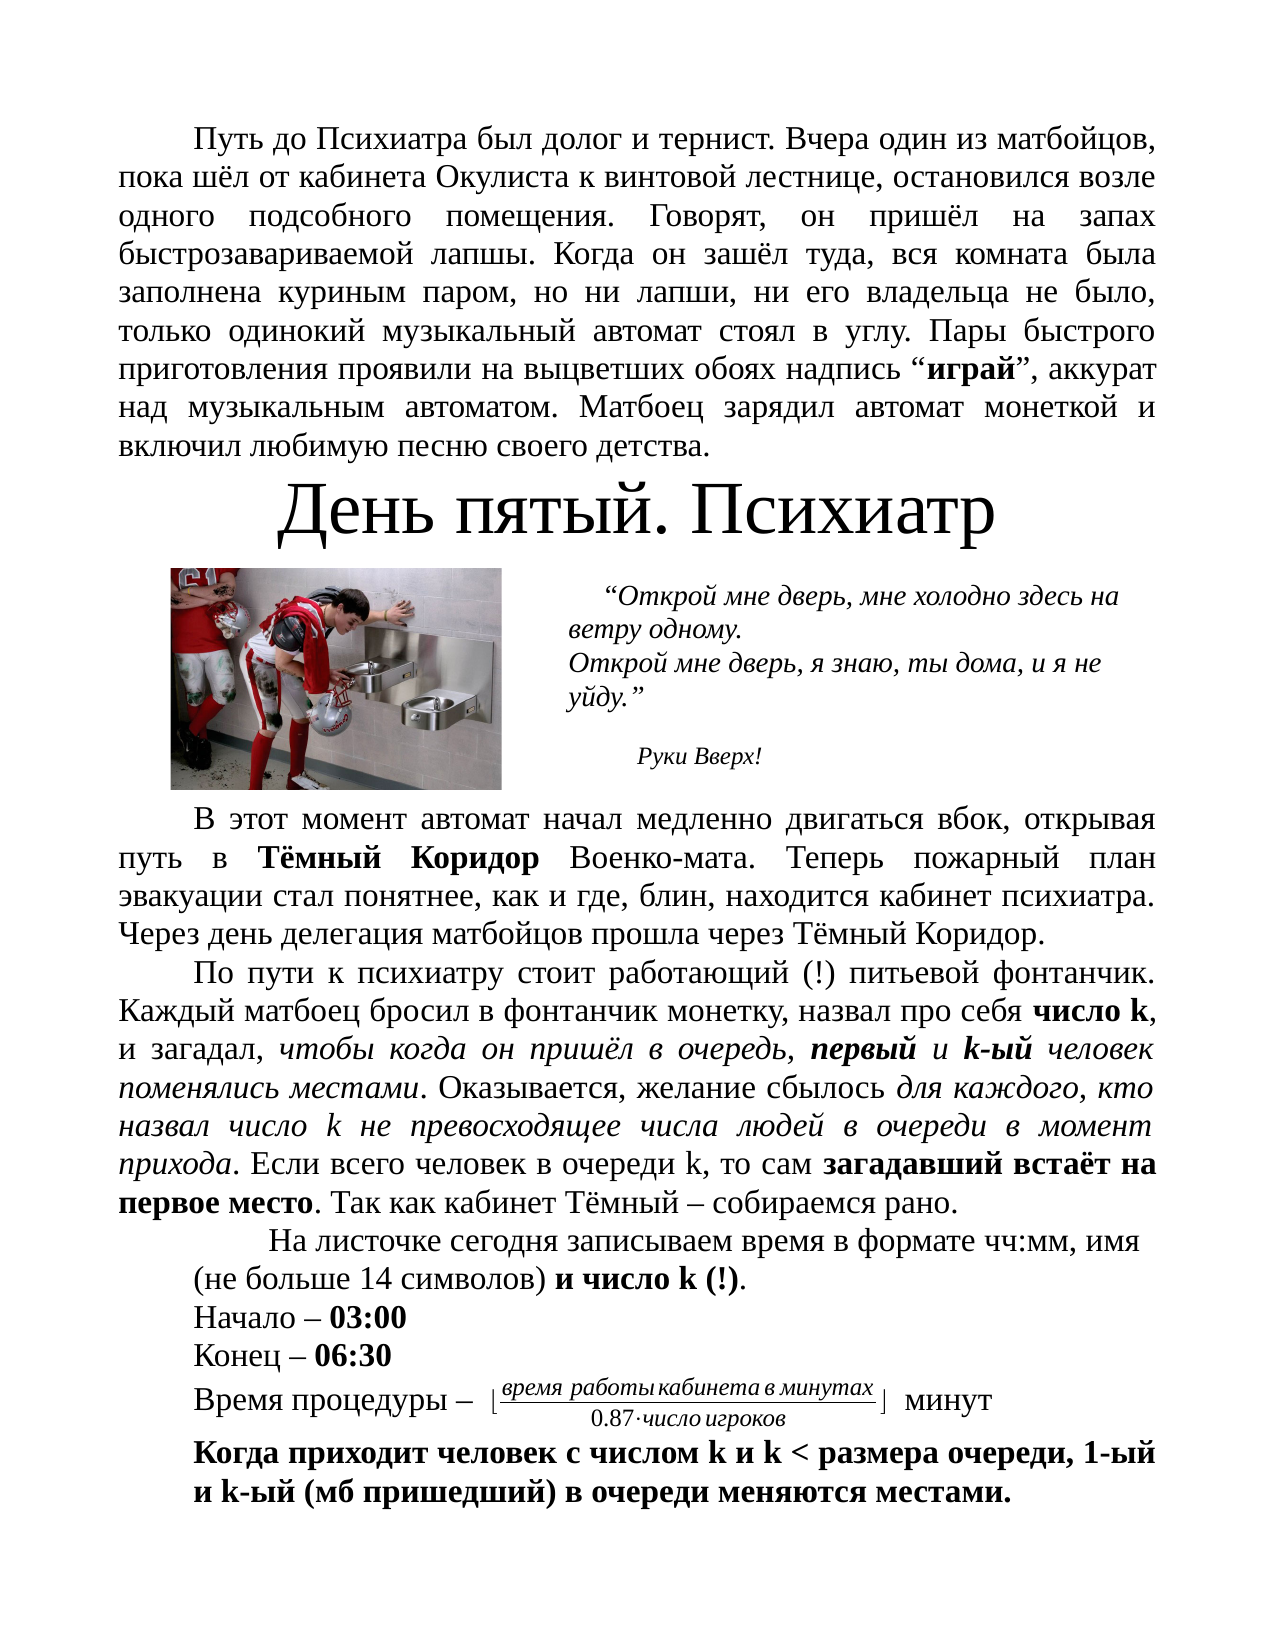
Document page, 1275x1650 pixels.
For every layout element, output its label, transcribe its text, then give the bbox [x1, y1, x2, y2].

picture [170, 568, 502, 790]
text “Открой мне дверь, мне холодно здесь на ветру одному. Открой мне дверь, я знаю, ты дома, и я не уйду.” Руки Вверх! [568, 578, 1157, 770]
text На листочке сегодня записываем время в формате чч:мм, имя (не больше 14 символов) и число k (!). [193, 1220, 1157, 1297]
text В этот момент автомат начал медленно двигаться вбок, открывая путь в Тёмный Коридор Военко-мата. Теперь пожарный план эвакуации стал понятнее, как и где, блин, находится кабинет психиатра. Через день делегация матбойцов прошла через Тёмный Коридор. [118, 798, 1157, 952]
text Начало – 03:00 [193, 1297, 1157, 1335]
text Когда приходит человек с числом k и k < размера очереди, 1-ый и k-ый (мб пришедший) в очереди меняются местами. [193, 1432, 1157, 1509]
text День пятый. Психиатр [118, 463, 1157, 549]
text Путь до Психиатра был долог и тернист. Вчера один из матбойцов, пока шёл от кабинета Окулиста к винтовой лестнице, остановился возле одного подсобного помещения. Говорят, он пришёл на запах быстрозавариваемой лапшы. Когда он зашёл туда, вся комната была заполнена куриным паром, но ни лапши, ни его владельца не было, только одинокий музыкальный автомат стоял в углу. Пары быстрого приготовления проявили на выцветших обоях надпись “играй”, аккурат над музыкальным автоматом. Матбоец зарядил автомат монеткой и включил любимую песню своего детства. [118, 118, 1157, 463]
text По пути к психиатру стоит работающий (!) питьевой фонтанчик. Каждый матбоец бросил в фонтанчик монетку, назвал про себя число k, и загадал, чтобы когда он пришёл в очередь, первый и k-ый человек поменялись местами. Оказывается, желание сбылось для каждого, кто назвал число k не превосходящее числа людей в очереди в момент прихода. Если всего человек в очереди k, то сам загадавший встаёт на первое место. Так как кабинет Тёмный – собираемся рано. [118, 952, 1157, 1220]
text Время процедуры –минут [193, 1373, 1157, 1432]
text Конец – 06:30 [118, 1335, 1157, 1373]
